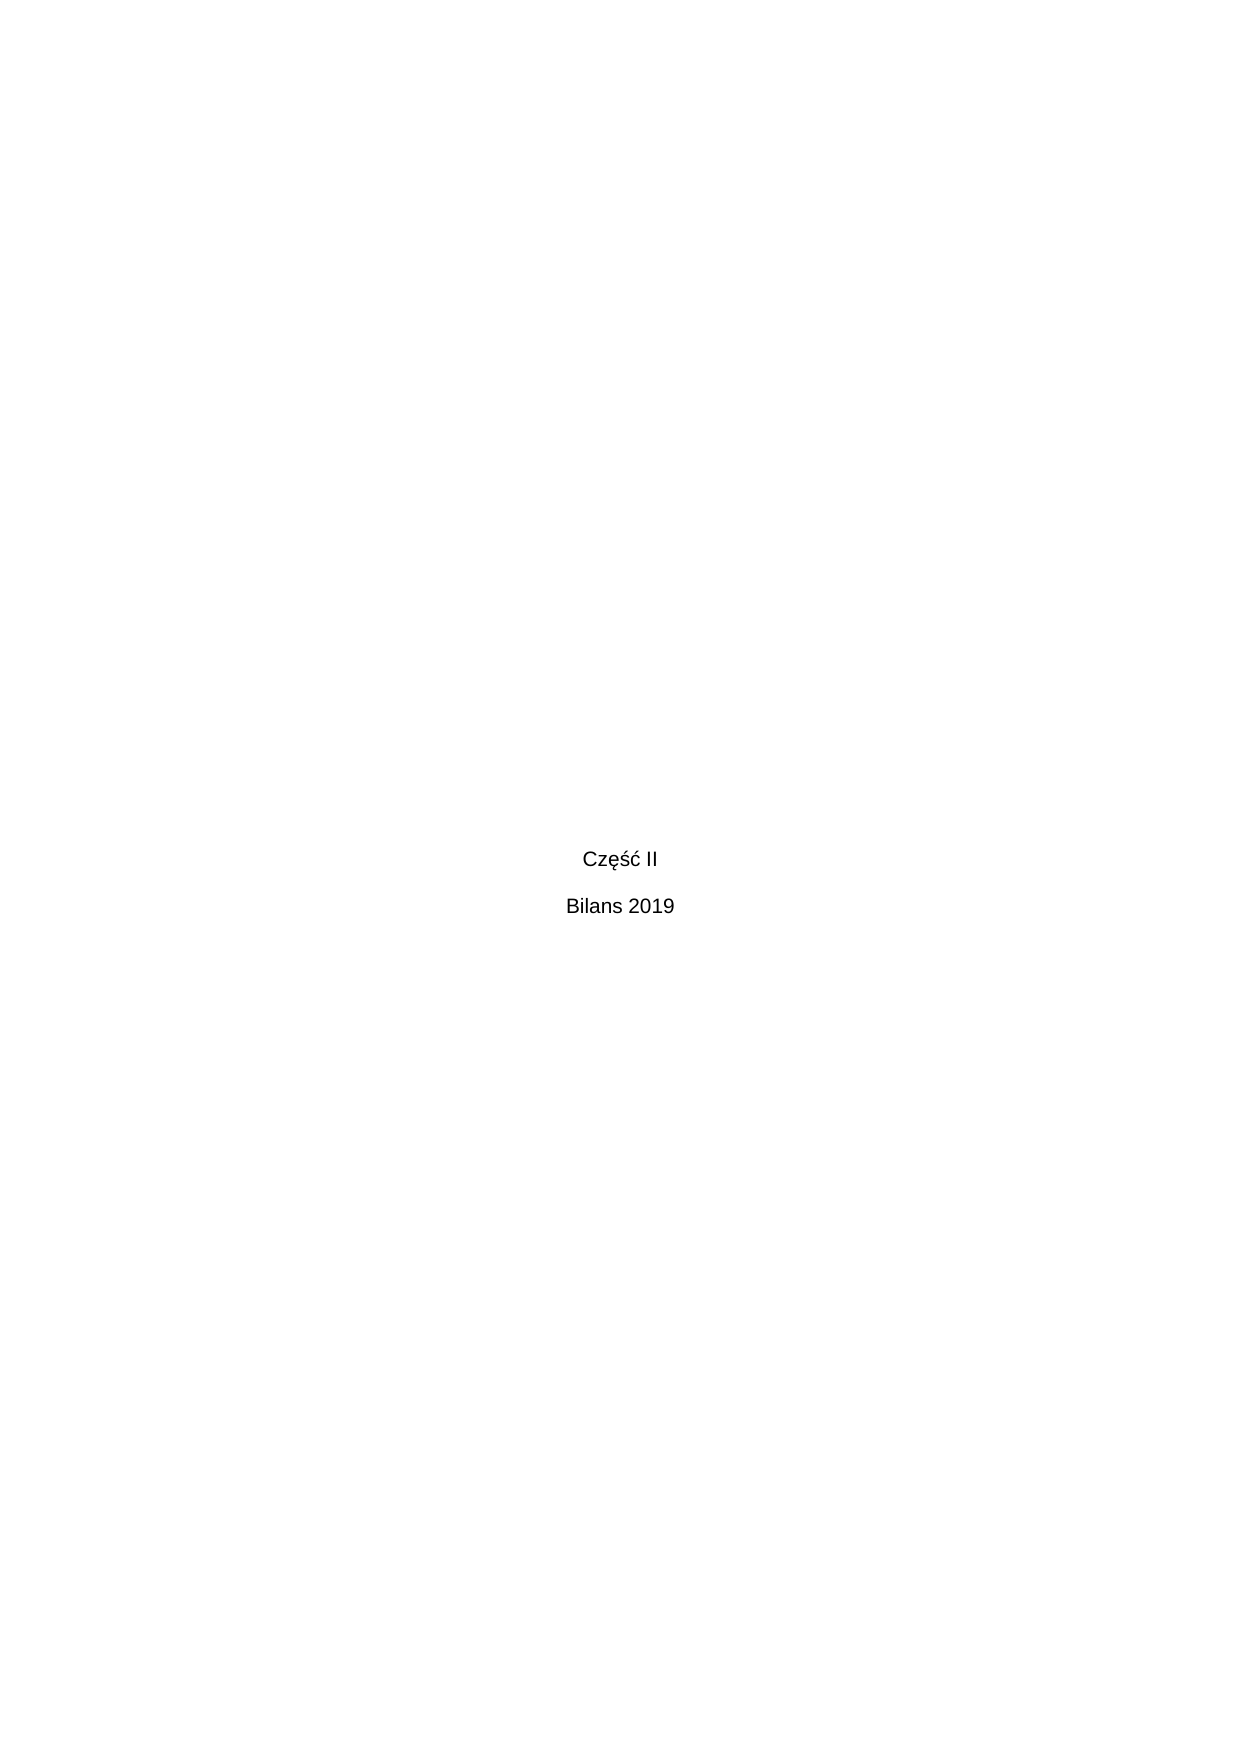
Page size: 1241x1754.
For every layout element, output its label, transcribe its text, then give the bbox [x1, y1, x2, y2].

text Bilans 2019 [118, 894, 1122, 918]
text Część II [118, 846, 1122, 870]
